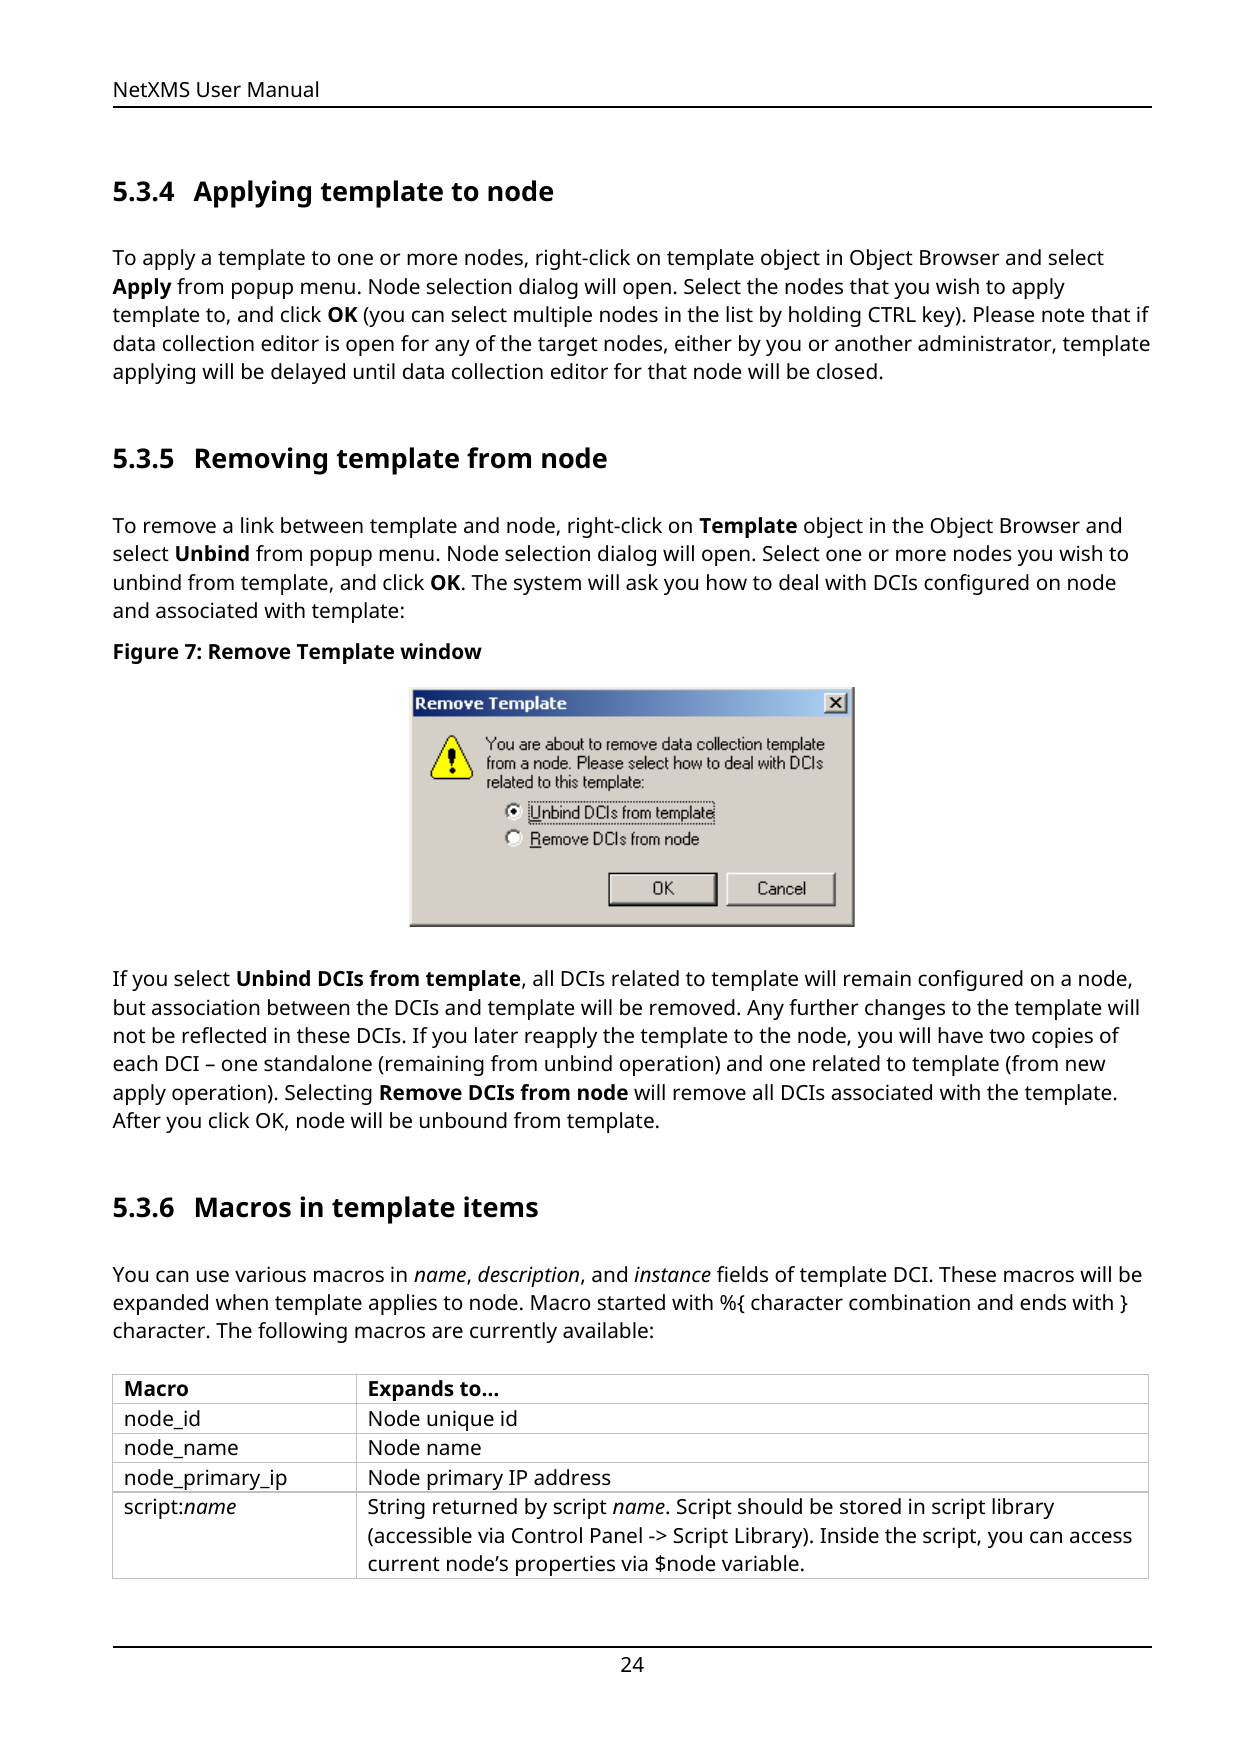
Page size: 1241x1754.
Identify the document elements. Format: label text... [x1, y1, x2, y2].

table_cell node_name [113, 1434, 356, 1462]
table_cell String returned by script name. Script should be stored in script library (accessible via Control Panel -> Script Library). Inside the script, you can access current node’s properties via $node variable. [357, 1493, 1148, 1578]
subtitle Removing template from node [112, 439, 1152, 476]
text You can use various macros in name, description, and instance fields of template DCI. These macros will be expanded when template applies to node. Macro started with %{ character combination and ends with } character. The following macros are currently available: [112, 1260, 1152, 1345]
table_header Macro [113, 1375, 356, 1403]
text To remove a link between template and node, right-click on Template object in the Object Browser and select Unbind from popup menu. Node selection dialog will open. Select one or more nodes you wish to unbind from template, and click OK. The system will ask you how to deal with DCIs configured on node and associated with template: [112, 511, 1152, 624]
subtitle Applying template to node [112, 172, 1152, 209]
table_cell script:name [113, 1493, 356, 1578]
table_cell Node unique id [357, 1404, 1148, 1432]
subtitle Macros in template items [112, 1188, 1152, 1225]
text To apply a template to one or more nodes, right-click on template object in Object Browser and select Apply from popup menu. Node selection dialog will open. Select the nodes that you wish to apply template to, and click OK (you can select multiple nodes in the list by holding CTRL key). Please note that if data collection editor is open for any of the target nodes, either by you or another administrator, template applying will be delayed until data collection editor for that node will be closed. [112, 243, 1152, 386]
table_cell node_primary_ip [113, 1463, 356, 1491]
table_cell Node name [357, 1434, 1148, 1462]
table_cell node_id [113, 1404, 356, 1432]
table_header Expands to… [357, 1375, 1148, 1403]
picture [409, 687, 855, 927]
text Figure 7: Remove Template window [112, 637, 1152, 665]
text If you select Unbind DCIs from template, all DCIs related to template will remain configured on a node, but association between the DCIs and template will be removed. Any further changes to the template will not be reflected in these DCIs. If you later reapply the template to the node, you will have two copies of each DCI – one standalone (remaining from unbind operation) and one related to template (from new apply operation). Selecting Remove DCIs from node will remove all DCIs associated with the template. After you click OK, node will be unbound from template. [112, 964, 1152, 1135]
table_cell Node primary IP address [357, 1463, 1148, 1491]
